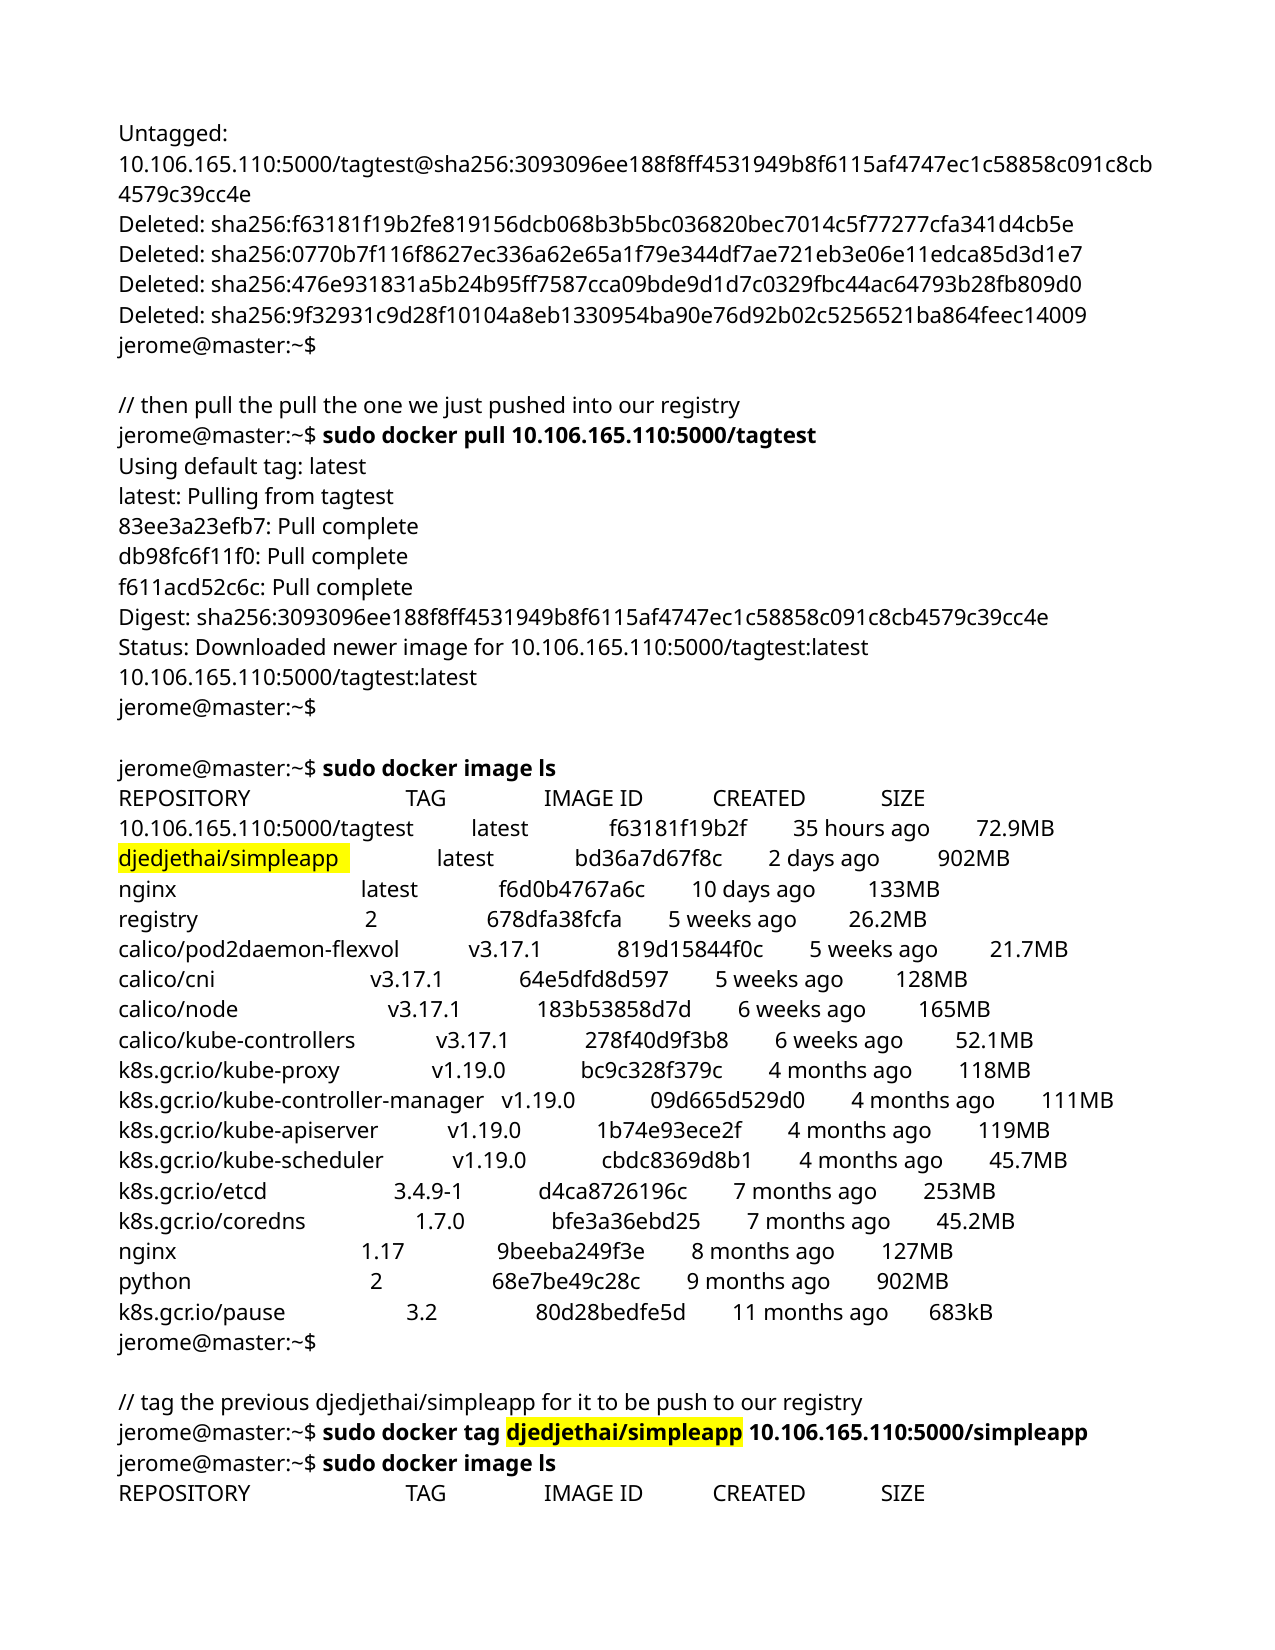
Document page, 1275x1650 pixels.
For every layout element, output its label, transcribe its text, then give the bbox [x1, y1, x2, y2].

text latest: Pulling from tagtest [118, 481, 1157, 511]
text 83ee3a23efb7: Pull complete [118, 511, 1157, 541]
text calico/kube-controllers v3.17.1 278f40d9f3b8 6 weeks ago 52.1MB [118, 1024, 1157, 1054]
text nginx latest f6d0b4767a6c 10 days ago 133MB [118, 873, 1157, 903]
text calico/pod2daemon-flexvol v3.17.1 819d15844f0c 5 weeks ago 21.7MB [118, 934, 1157, 964]
text Untagged: 10.106.165.110:5000/tagtest@sha256:3093096ee188f8ff4531949b8f6115af4747ec1c58858c091c8cb4579c39cc4e [118, 118, 1157, 209]
text calico/node v3.17.1 183b53858d7d 6 weeks ago 165MB [118, 994, 1157, 1024]
text Digest: sha256:3093096ee188f8ff4531949b8f6115af4747ec1c58858c091c8cb4579c39cc4e [118, 601, 1157, 632]
text Using default tag: latest [118, 450, 1157, 481]
text jerome@master:~$ [118, 329, 1157, 360]
text k8s.gcr.io/pause 3.2 80d28bedfe5d 11 months ago 683kB [118, 1296, 1157, 1326]
text k8s.gcr.io/kube-proxy v1.19.0 bc9c328f379c 4 months ago 118MB [118, 1054, 1157, 1085]
text k8s.gcr.io/kube-scheduler v1.19.0 cbdc8369d8b1 4 months ago 45.7MB [118, 1145, 1157, 1175]
text registry 2 678dfa38fcfa 5 weeks ago 26.2MB [118, 903, 1157, 934]
text f611acd52c6c: Pull complete [118, 571, 1157, 601]
text 10.106.165.110:5000/tagtest latest f63181f19b2f 35 hours ago 72.9MB [118, 813, 1157, 843]
text // tag the previous djedjethai/simpleapp for it to be push to our registry [118, 1387, 1157, 1417]
text REPOSITORY TAG IMAGE ID CREATED SIZE [118, 1477, 1157, 1508]
text Deleted: sha256:476e931831a5b24b95ff7587cca09bde9d1d7c0329fbc44ac64793b28fb809d0 [118, 269, 1157, 299]
text Deleted: sha256:f63181f19b2fe819156dcb068b3b5bc036820bec7014c5f77277cfa341d4cb5e [118, 209, 1157, 239]
text k8s.gcr.io/kube-controller-manager v1.19.0 09d665d529d0 4 months ago 111MB [118, 1085, 1157, 1115]
text jerome@master:~$ sudo docker image ls [118, 1447, 1157, 1477]
text k8s.gcr.io/coredns 1.7.0 bfe3a36ebd25 7 months ago 45.2MB [118, 1206, 1157, 1236]
text nginx 1.17 9beeba249f3e 8 months ago 127MB [118, 1236, 1157, 1266]
text REPOSITORY TAG IMAGE ID CREATED SIZE [118, 783, 1157, 813]
text djedjethai/simpleapp latest bd36a7d67f8c 2 days ago 902MB [118, 843, 1157, 873]
text // then pull the pull the one we just pushed into our registry [118, 390, 1157, 420]
text jerome@master:~$ [118, 692, 1157, 722]
text Status: Downloaded newer image for 10.106.165.110:5000/tagtest:latest [118, 632, 1157, 662]
text Deleted: sha256:0770b7f116f8627ec336a62e65a1f79e344df7ae721eb3e06e11edca85d3d1e7 [118, 239, 1157, 269]
text jerome@master:~$ sudo docker pull 10.106.165.110:5000/tagtest [118, 420, 1157, 450]
text db98fc6f11f0: Pull complete [118, 541, 1157, 571]
text calico/cni v3.17.1 64e5dfd8d597 5 weeks ago 128MB [118, 964, 1157, 994]
text Deleted: sha256:9f32931c9d28f10104a8eb1330954ba90e76d92b02c5256521ba864feec14009 [118, 299, 1157, 329]
text jerome@master:~$ sudo docker image ls [118, 752, 1157, 783]
text k8s.gcr.io/kube-apiserver v1.19.0 1b74e93ece2f 4 months ago 119MB [118, 1115, 1157, 1145]
text python 2 68e7be49c28c 9 months ago 902MB [118, 1266, 1157, 1296]
text 10.106.165.110:5000/tagtest:latest [118, 662, 1157, 692]
text jerome@master:~$ sudo docker tag djedjethai/simpleapp 10.106.165.110:5000/simpleapp [118, 1417, 1157, 1447]
text jerome@master:~$ [118, 1326, 1157, 1357]
text k8s.gcr.io/etcd 3.4.9-1 d4ca8726196c 7 months ago 253MB [118, 1175, 1157, 1206]
